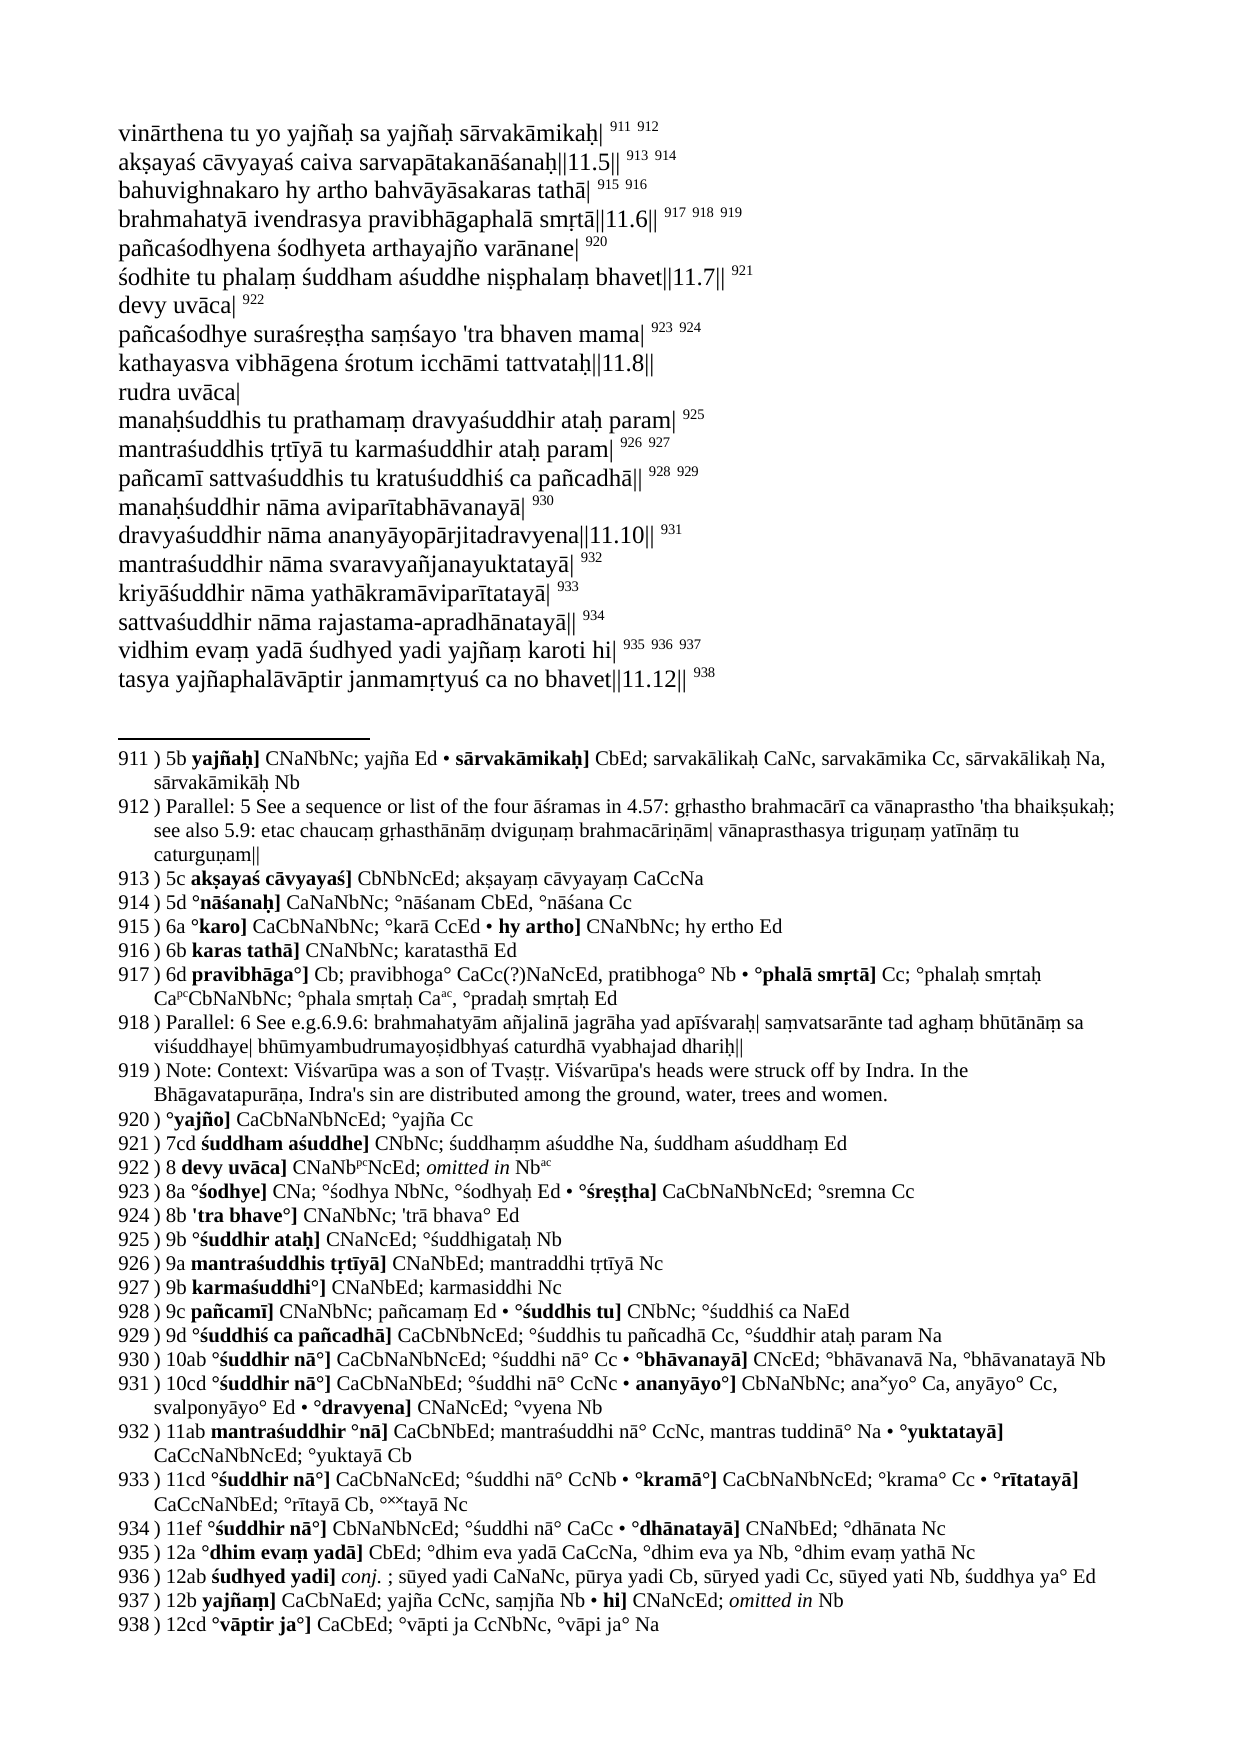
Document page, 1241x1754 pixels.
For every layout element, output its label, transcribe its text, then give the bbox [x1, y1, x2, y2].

text manaḥśuddhir nāma aviparītabhāvanayā| [118, 492, 1122, 521]
text sattvaśuddhir nāma rajastama-apradhānatayā|| [118, 607, 1122, 636]
text pañcamī sattvaśuddhis tu kratuśuddhiś ca pañcadhā|| [118, 463, 1122, 492]
text pañcaśodhyena śodhyeta arthayajño varānane| [118, 233, 1122, 262]
text ) 12a °dhim evaṃ yadā] CbEd; °dhim eva yadā CaCcNa, °dhim eva ya Nb, °dhim evaṃ yathā Nc [118, 1539, 1122, 1564]
text ) 11ab mantraśuddhir °nā] CaCbNbEd; mantraśuddhi nā° CcNc, mantras tuddinā° Na • °yuktatayā] CaCcNaNbNcEd; °yuktayā Cb [118, 1419, 1122, 1467]
text kathayasva vibhāgena śrotum icchāmi tattvataḥ||11.8|| [118, 348, 1122, 377]
text ) 7cd śuddham aśuddhe] CNbNc; śuddhaṃm aśuddhe Na, śuddham aśuddhaṃ Ed [118, 1131, 1122, 1154]
text ) 6d pravibhāga°] Cb; pravibhoga° CaCc(?)NaNcEd, pratibhoga° Nb • °phalā smṛtā] Cc; °phalaḥ smṛtaḥ CapcCbNaNbNc; °phala smṛtaḥ Caac, °pradaḥ smṛtaḥ Ed [118, 962, 1122, 1010]
text ) 6b karas tathā] CNaNbNc; karatasthā Ed [118, 938, 1122, 962]
text ) 11cd °śuddhir nā°] CaCbNaNcEd; °śuddhi nā° CcNb • °kramā°] CaCbNaNbNcEd; °krama° Cc • °rītatayā] CaCcNaNbEd; °rītayā Cb, °˟˟tayā Nc [118, 1467, 1122, 1516]
text ) 5c akṣayaś cāvyayaś] CbNbNcEd; akṣayaṃ cāvyayaṃ CaCcNa [118, 866, 1122, 890]
text ) °yajño] CaCbNaNbNcEd; °yajña Cc [118, 1106, 1122, 1131]
text ) 12b yajñaṃ] CaCbNaEd; yajña CcNc, saṃjña Nb • hi] CNaNcEd; omitted in Nb [118, 1588, 1122, 1612]
text ) 9c pañcamī] CNaNbNc; pañcamaṃ Ed • °śuddhis tu] CNbNc; °śuddhiś ca NaEd [118, 1299, 1122, 1323]
text ) 8 devy uvāca] CNaNbpcNcEd; omitted in Nbac [118, 1154, 1122, 1179]
text ) 5d °nāśanaḥ] CaNaNbNc; °nāśanam CbEd, °nāśana Cc [118, 890, 1122, 914]
text ) 10cd °śuddhir nā°] CaCbNaNbEd; °śuddhi nā° CcNc • ananyāyo°] CbNaNbNc; ana˟yo° Ca, anyāyo° Cc, svalponyāyo° Ed • °dravyena] CNaNcEd; °vyena Nb [118, 1371, 1122, 1419]
text kriyāśuddhir nāma yathākramāviparītatayā| [118, 578, 1122, 607]
text mantraśuddhis tṛtīyā tu karmaśuddhir ataḥ param| [118, 434, 1122, 463]
text ) 8b 'tra bhave°] CNaNbNc; 'trā bhava° Ed [118, 1203, 1122, 1227]
text devy uvāca| [118, 291, 1122, 319]
text bahuvighnakaro hy artho bahvāyāsakaras tathā| [118, 176, 1122, 204]
text ) Note: Context: Viśvarūpa was a son of Tvaṣṭṛ. Viśvarūpa's heads were struck off by Indra. In the Bhāgavatapurāṇa, Indra's sin are distributed among the ground, water, trees and women. [118, 1058, 1122, 1106]
text ) 10ab °śuddhir nā°] CaCbNaNbNcEd; °śuddhi nā° Cc • °bhāvanayā] CNcEd; °bhāvanavā Na, °bhāvanatayā Nb [118, 1347, 1122, 1371]
text ) 9a mantraśuddhis tṛtīyā] CNaNbEd; mantraddhi tṛtīyā Nc [118, 1251, 1122, 1275]
text akṣayaś cāvyayaś caiva sarvapātakanāśanaḥ||11.5|| [118, 147, 1122, 176]
text manaḥśuddhis tu prathamaṃ dravyaśuddhir ataḥ param| [118, 406, 1122, 434]
text ) 11ef °śuddhir nā°] CbNaNbNcEd; °śuddhi nā° CaCc • °dhānatayā] CNaNbEd; °dhānata Nc [118, 1516, 1122, 1539]
text tasya yajñaphalāvāptir janmamṛtyuś ca no bhavet||11.12|| [118, 664, 1122, 693]
text rudra uvāca| [118, 377, 1122, 406]
text vinārthena tu yo yajñaḥ sa yajñaḥ sārvakāmikaḥ| [118, 118, 1122, 147]
text ) 9b °śuddhir ataḥ] CNaNcEd; °śuddhigataḥ Nb [118, 1227, 1122, 1251]
text ) Parallel: 6 See e.g.6.9.6: brahmahatyām añjalinā jagrāha yad apīśvaraḥ| saṃvatsarānte tad aghaṃ bhūtānāṃ sa viśuddhaye| bhūmyambudrumayoṣidbhyaś caturdhā vyabhajad dhariḥ|| [118, 1010, 1122, 1058]
text pañcaśodhye suraśreṣṭha saṃśayo 'tra bhaven mama| [118, 319, 1122, 348]
text ) 12ab śudhyed yadi] conj. ; sūyed yadi CaNaNc, pūrya yadi Cb, sūryed yadi Cc, sūyed yati Nb, śuddhya ya° Ed [118, 1564, 1122, 1588]
text dravyaśuddhir nāma ananyāyopārjitadravyena||11.10|| [118, 521, 1122, 549]
text śodhite tu phalaṃ śuddham aśuddhe niṣphalaṃ bhavet||11.7|| [118, 262, 1122, 291]
text ) 12cd °vāptir ja°] CaCbEd; °vāpti ja CcNbNc, °vāpi ja° Na [118, 1612, 1122, 1636]
text ) Parallel: 5 See a sequence or list of the four āśramas in 4.57: gṛhastho brahmacārī ca vānaprastho 'tha bhaikṣukaḥ; see also 5.9: etac chaucaṃ gṛhasthānāṃ dviguṇaṃ brahmacāriṇām| vānaprasthasya triguṇaṃ yatīnāṃ tu caturguṇam|| [118, 794, 1122, 866]
text ) 9b karmaśuddhi°] CNaNbEd; karmasiddhi Nc [118, 1275, 1122, 1299]
text ) 8a °śodhye] CNa; °śodhya NbNc, °śodhyaḥ Ed • °śreṣṭha] CaCbNaNbNcEd; °sremna Cc [118, 1179, 1122, 1203]
text ) 9d °śuddhiś ca pañcadhā] CaCbNbNcEd; °śuddhis tu pañcadhā Cc, °śuddhir ataḥ param Na [118, 1323, 1122, 1347]
text ) 5b yajñaḥ] CNaNbNc; yajña Ed • sārvakāmikaḥ] CbEd; sarvakālikaḥ CaNc, sarvakāmika Cc, sārvakālikaḥ Na, sārvakāmikāḥ Nb [118, 746, 1122, 794]
text ) 6a °karo] CaCbNaNbNc; °karā CcEd • hy artho] CNaNbNc; hy ertho Ed [118, 914, 1122, 938]
text brahmahatyā ivendrasya pravibhāgaphalā smṛtā||11.6|| [118, 204, 1122, 233]
text mantraśuddhir nāma svaravyañjanayuktatayā| [118, 549, 1122, 578]
text vidhim evaṃ yadā śudhyed yadi yajñaṃ karoti hi| [118, 636, 1122, 664]
